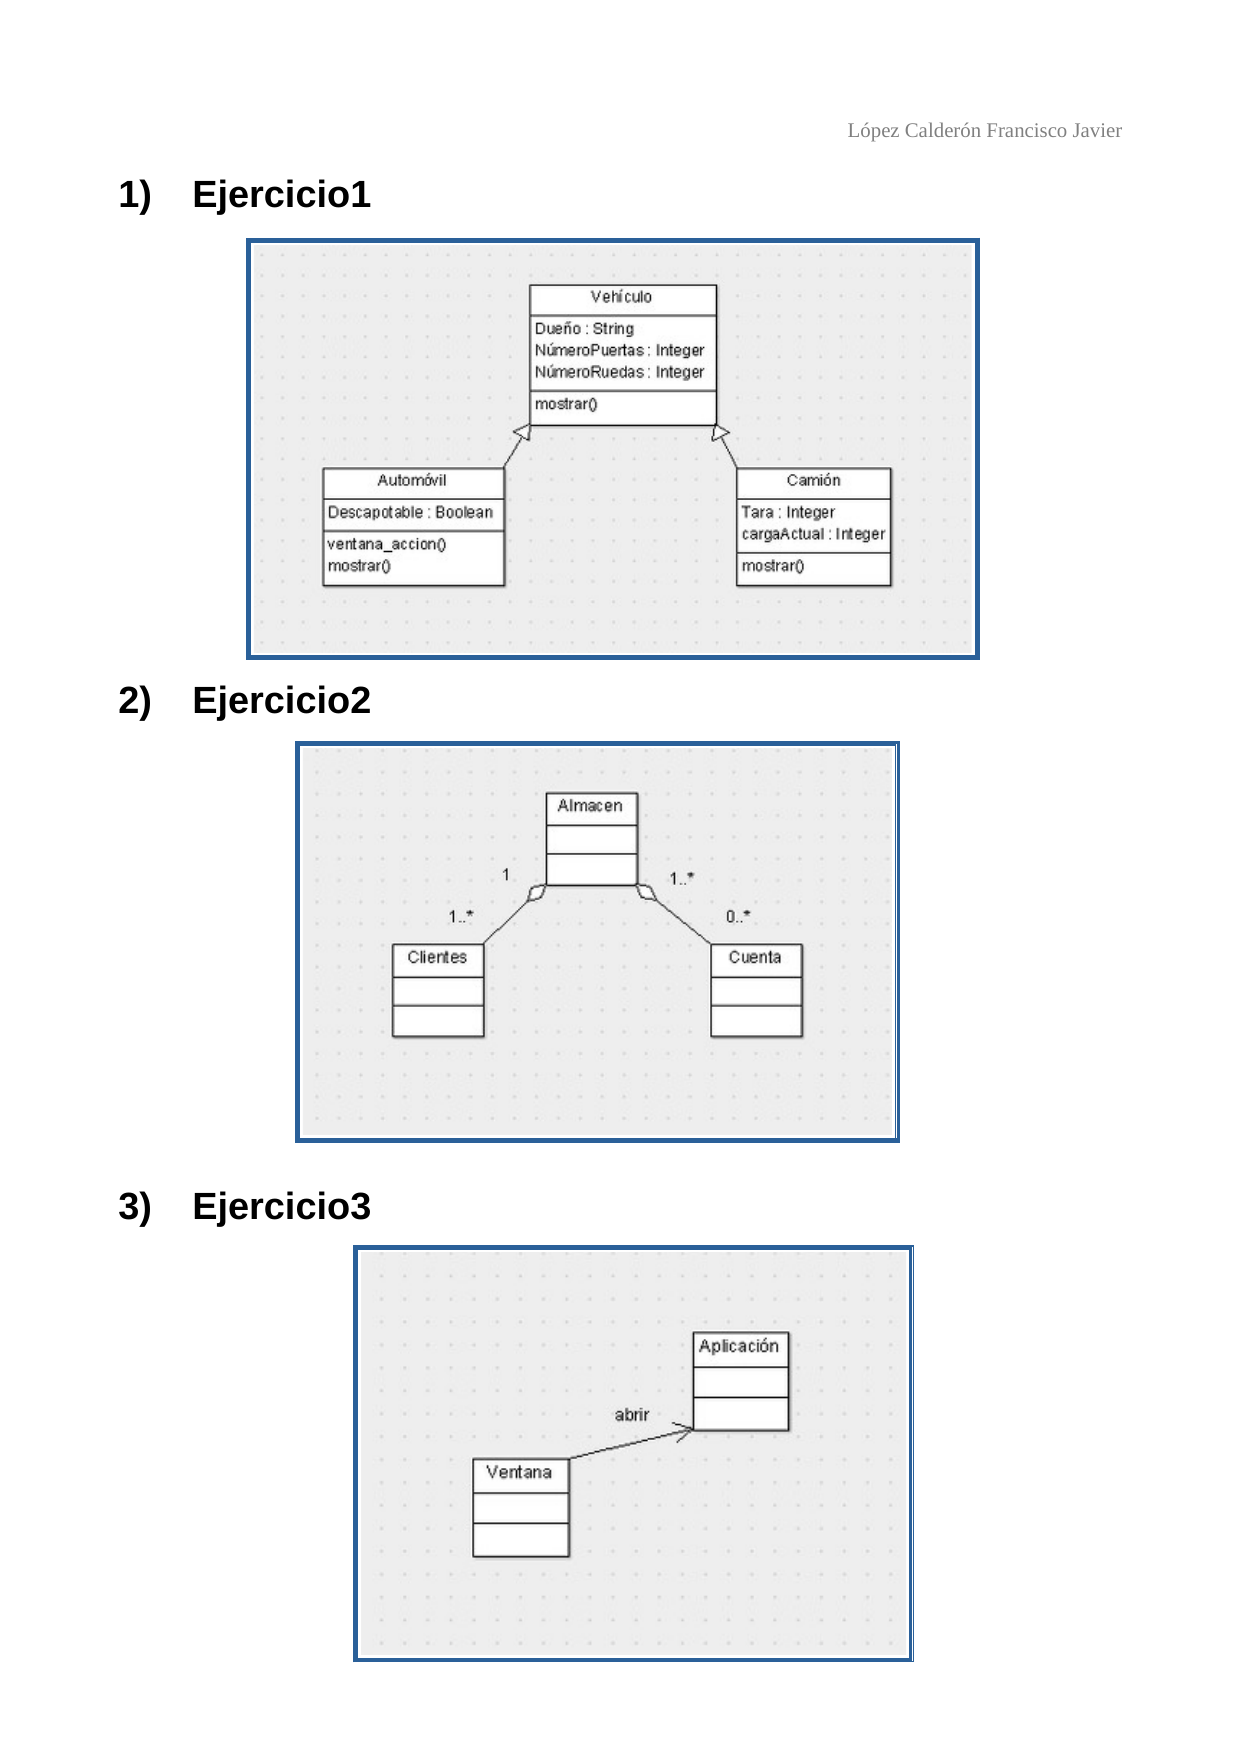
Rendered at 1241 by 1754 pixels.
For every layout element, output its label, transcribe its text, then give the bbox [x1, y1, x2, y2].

picture [361, 1252, 907, 1655]
subtitle Ejercicio3 [118, 1183, 1122, 1227]
subtitle Ejercicio2 [118, 678, 1122, 721]
picture [302, 748, 892, 1135]
subtitle Ejercicio1 [118, 172, 1122, 215]
picture [253, 245, 972, 653]
